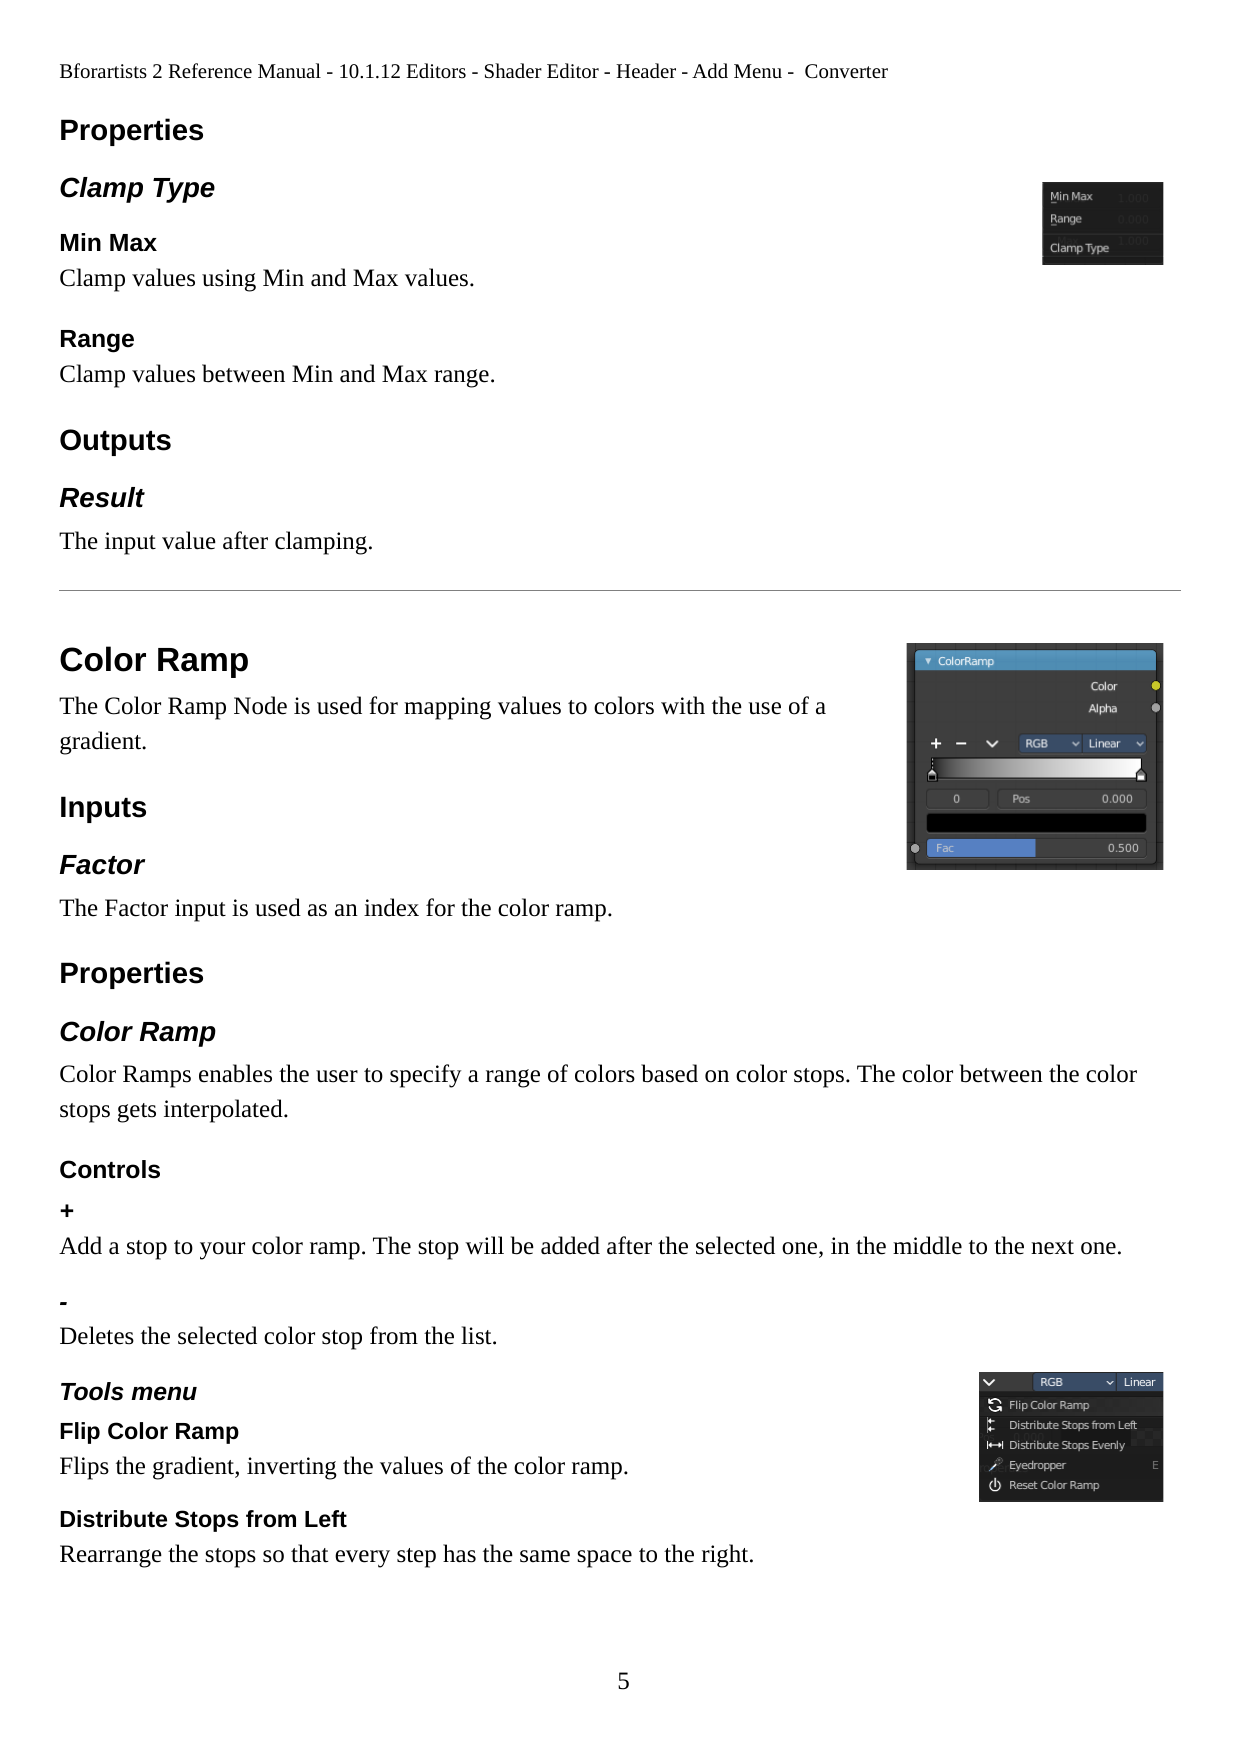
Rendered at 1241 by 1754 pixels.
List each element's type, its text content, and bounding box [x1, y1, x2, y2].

subtitle Clamp Type [59, 171, 1181, 203]
text The Factor input is used as an index for the color ramp. [59, 893, 1181, 921]
subtitle Result [59, 482, 1181, 514]
subtitle Range [59, 324, 1181, 353]
text Rearrange the stops so that every step has the same space to the right. [59, 1539, 1181, 1568]
subtitle Factor [59, 848, 1181, 880]
text Clamp values using Min and Max values. [59, 263, 1181, 292]
subtitle [1164, 228, 1181, 257]
subtitle + [59, 1196, 1181, 1225]
subtitle [1164, 789, 1181, 823]
text The Color Ramp Node is used for mapping values to colors with the use of a gradient. [59, 691, 906, 754]
subtitle - [59, 1287, 1181, 1315]
text Flips the gradient, inverting the values of the color ramp. [59, 1451, 979, 1479]
subtitle Properties [59, 113, 1181, 146]
picture [979, 1372, 1164, 1502]
text Deletes the selected color stop from the list. [59, 1321, 1181, 1350]
subtitle Tools menu [59, 1377, 979, 1405]
picture [1042, 182, 1164, 265]
subtitle Properties [59, 956, 1181, 990]
text The input value after clamping. [59, 526, 1181, 555]
subtitle Inputs [59, 789, 906, 823]
subtitle Controls [59, 1155, 1181, 1184]
picture [906, 643, 1164, 870]
subtitle [1164, 1377, 1181, 1405]
subtitle Outputs [59, 423, 1181, 457]
subtitle [1164, 1418, 1181, 1444]
text Add a stop to your color ramp. The stop will be added after the selected one, in the middle to the next one. [59, 1231, 1181, 1260]
subtitle Color Ramp [59, 1015, 1181, 1047]
subtitle Color Ramp [59, 640, 1181, 679]
text Color Ramps enables the user to specify a range of colors based on color stops. The color between the color stops gets interpolated. [59, 1059, 1181, 1123]
subtitle Min Max [59, 228, 1042, 257]
subtitle Flip Color Ramp [59, 1418, 979, 1444]
text Clamp values between Min and Max range. [59, 359, 1181, 388]
subtitle Distribute Stops from Left [59, 1506, 1181, 1533]
